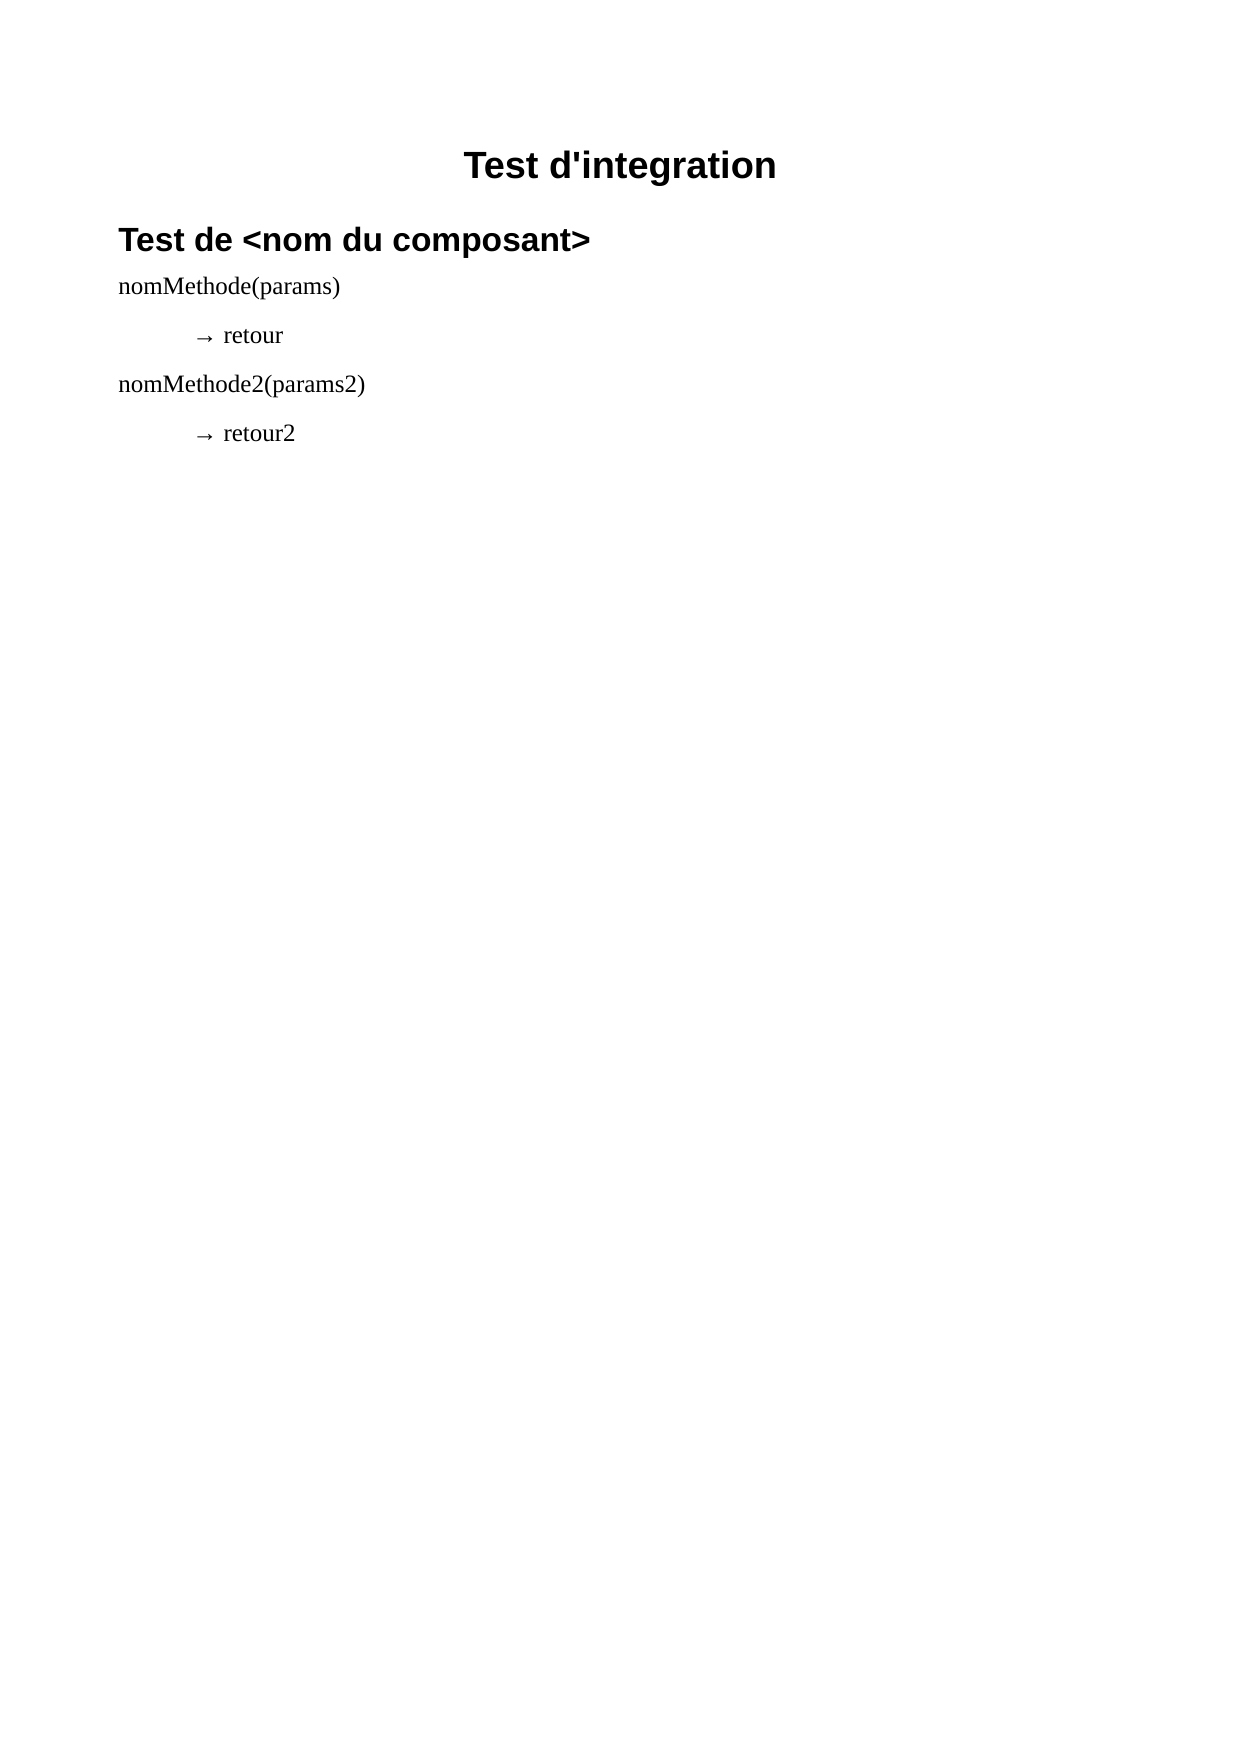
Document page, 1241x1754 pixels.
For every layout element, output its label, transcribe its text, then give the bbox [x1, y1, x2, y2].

text nomMethode(params) [118, 271, 1122, 300]
text → retour [118, 320, 1122, 349]
text nomMethode2(params2) [118, 369, 1122, 398]
subtitle Test de <nom du composant> [118, 220, 1122, 259]
subtitle Test d'integration [118, 143, 1122, 187]
text → retour2 [118, 418, 1122, 447]
